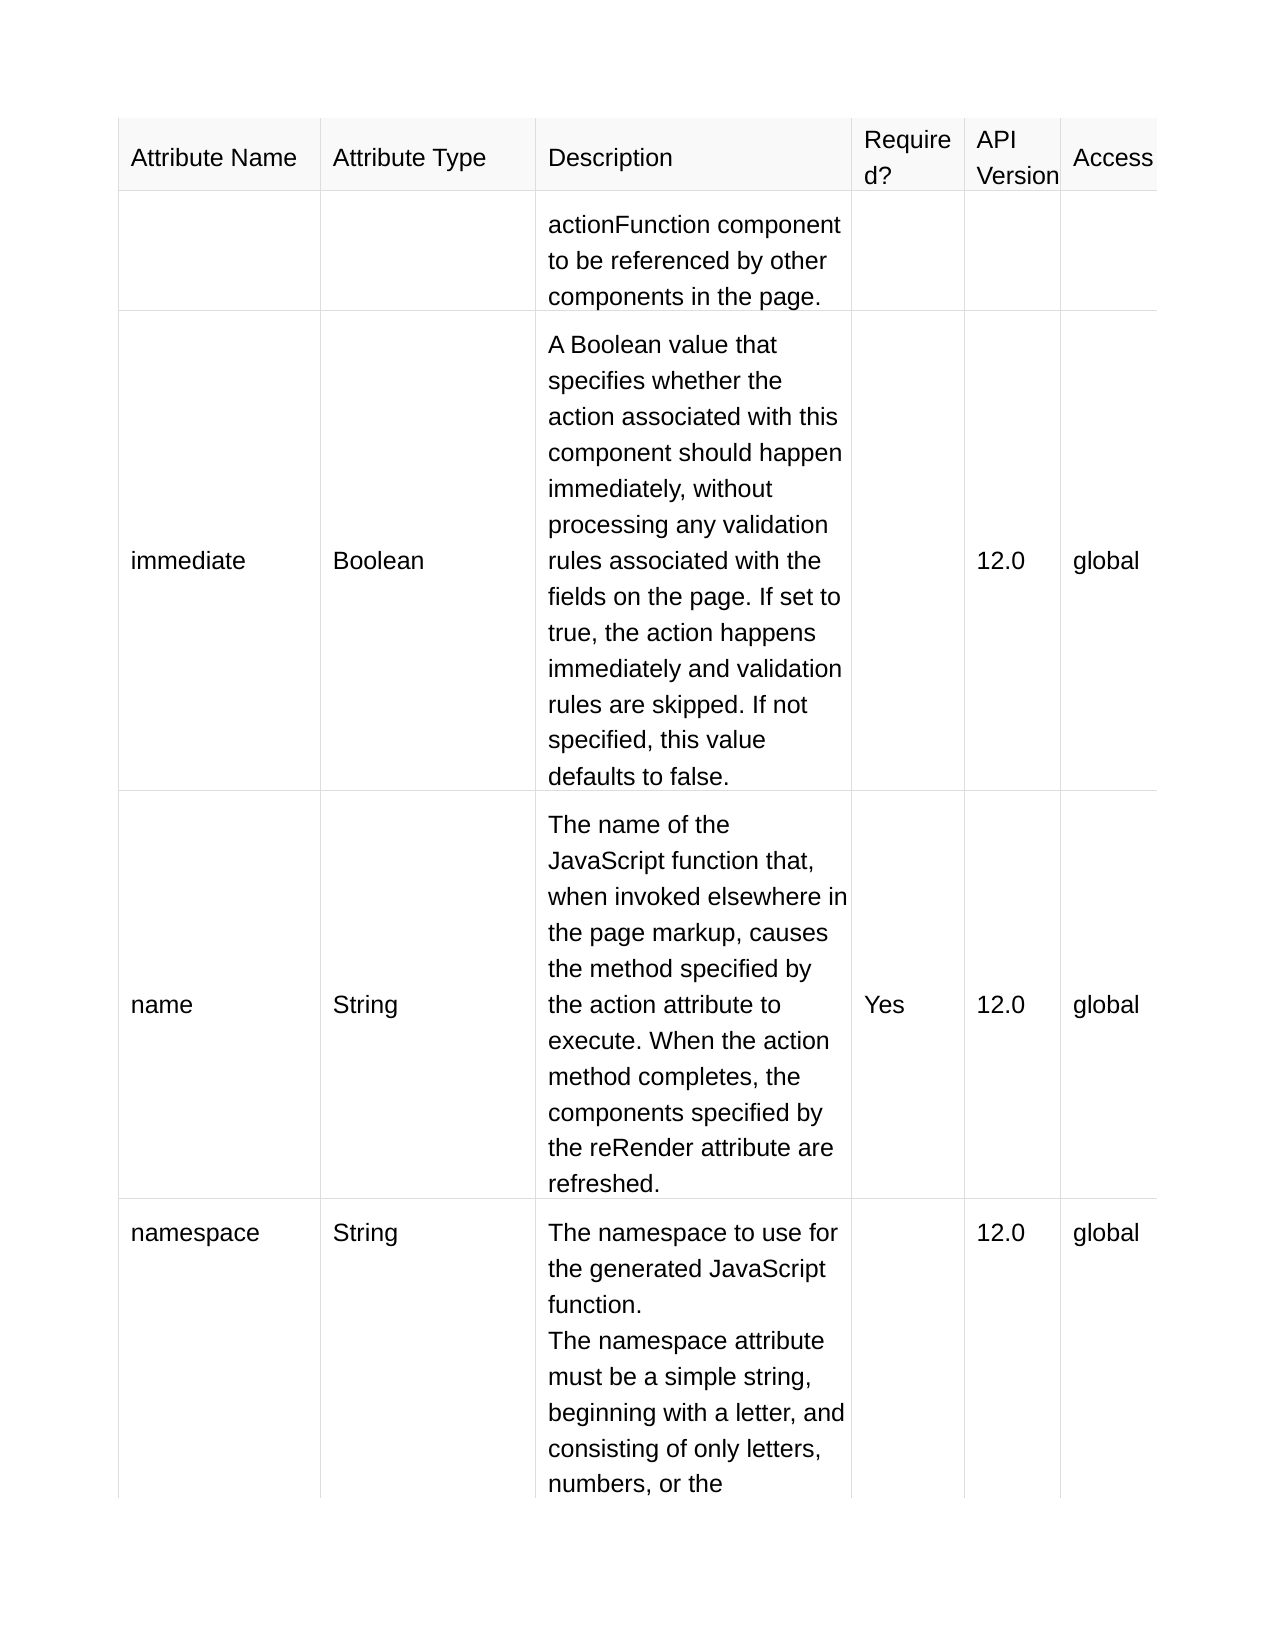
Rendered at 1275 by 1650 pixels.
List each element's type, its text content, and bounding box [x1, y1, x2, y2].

table_header Description [536, 118, 851, 190]
table_cell [965, 191, 1060, 310]
table_cell 12.0 [965, 791, 1060, 1198]
table_cell global [1061, 1199, 1157, 1498]
table_cell The name of the JavaScript function that, when invoked elsewhere in the page markup, causes the method specified by the action attribute to execute. When the action method completes, the components specified by the reRender attribute are refreshed. [536, 791, 851, 1198]
table_cell immediate [119, 311, 320, 790]
table_cell name [119, 791, 320, 1198]
table_cell 12.0 [965, 1199, 1060, 1498]
table_header API Version [965, 118, 1060, 190]
table_cell String [321, 791, 535, 1198]
table_cell [852, 191, 964, 310]
table_cell [119, 191, 320, 310]
table_cell Yes [852, 791, 964, 1198]
table_cell The namespace to use for the generated JavaScript function. The namespace attribute must be a simple string, beginning with a letter, and consisting of only letters, numbers, or the [536, 1199, 851, 1498]
table_header Attribute Name [119, 118, 320, 190]
table_cell global [1061, 791, 1157, 1198]
table_cell global [1061, 311, 1157, 790]
table_cell 12.0 [965, 311, 1060, 790]
table_cell [852, 1199, 964, 1498]
table_cell actionFunction component to be referenced by other components in the page. [536, 191, 851, 310]
table_cell A Boolean value that specifies whether the action associated with this component should happen immediately, without processing any validation rules associated with the fields on the page. If set to true, the action happens immediately and validation rules are skipped. If not specified, this value defaults to false. [536, 311, 851, 790]
table_cell [321, 191, 535, 310]
table_cell [852, 311, 964, 790]
table_header Required? [852, 118, 964, 190]
table_cell Boolean [321, 311, 535, 790]
table_header Attribute Type [321, 118, 535, 190]
table_cell [1061, 191, 1157, 310]
table_cell String [321, 1199, 535, 1498]
table_header Access [1061, 118, 1157, 190]
table_cell namespace [119, 1199, 320, 1498]
